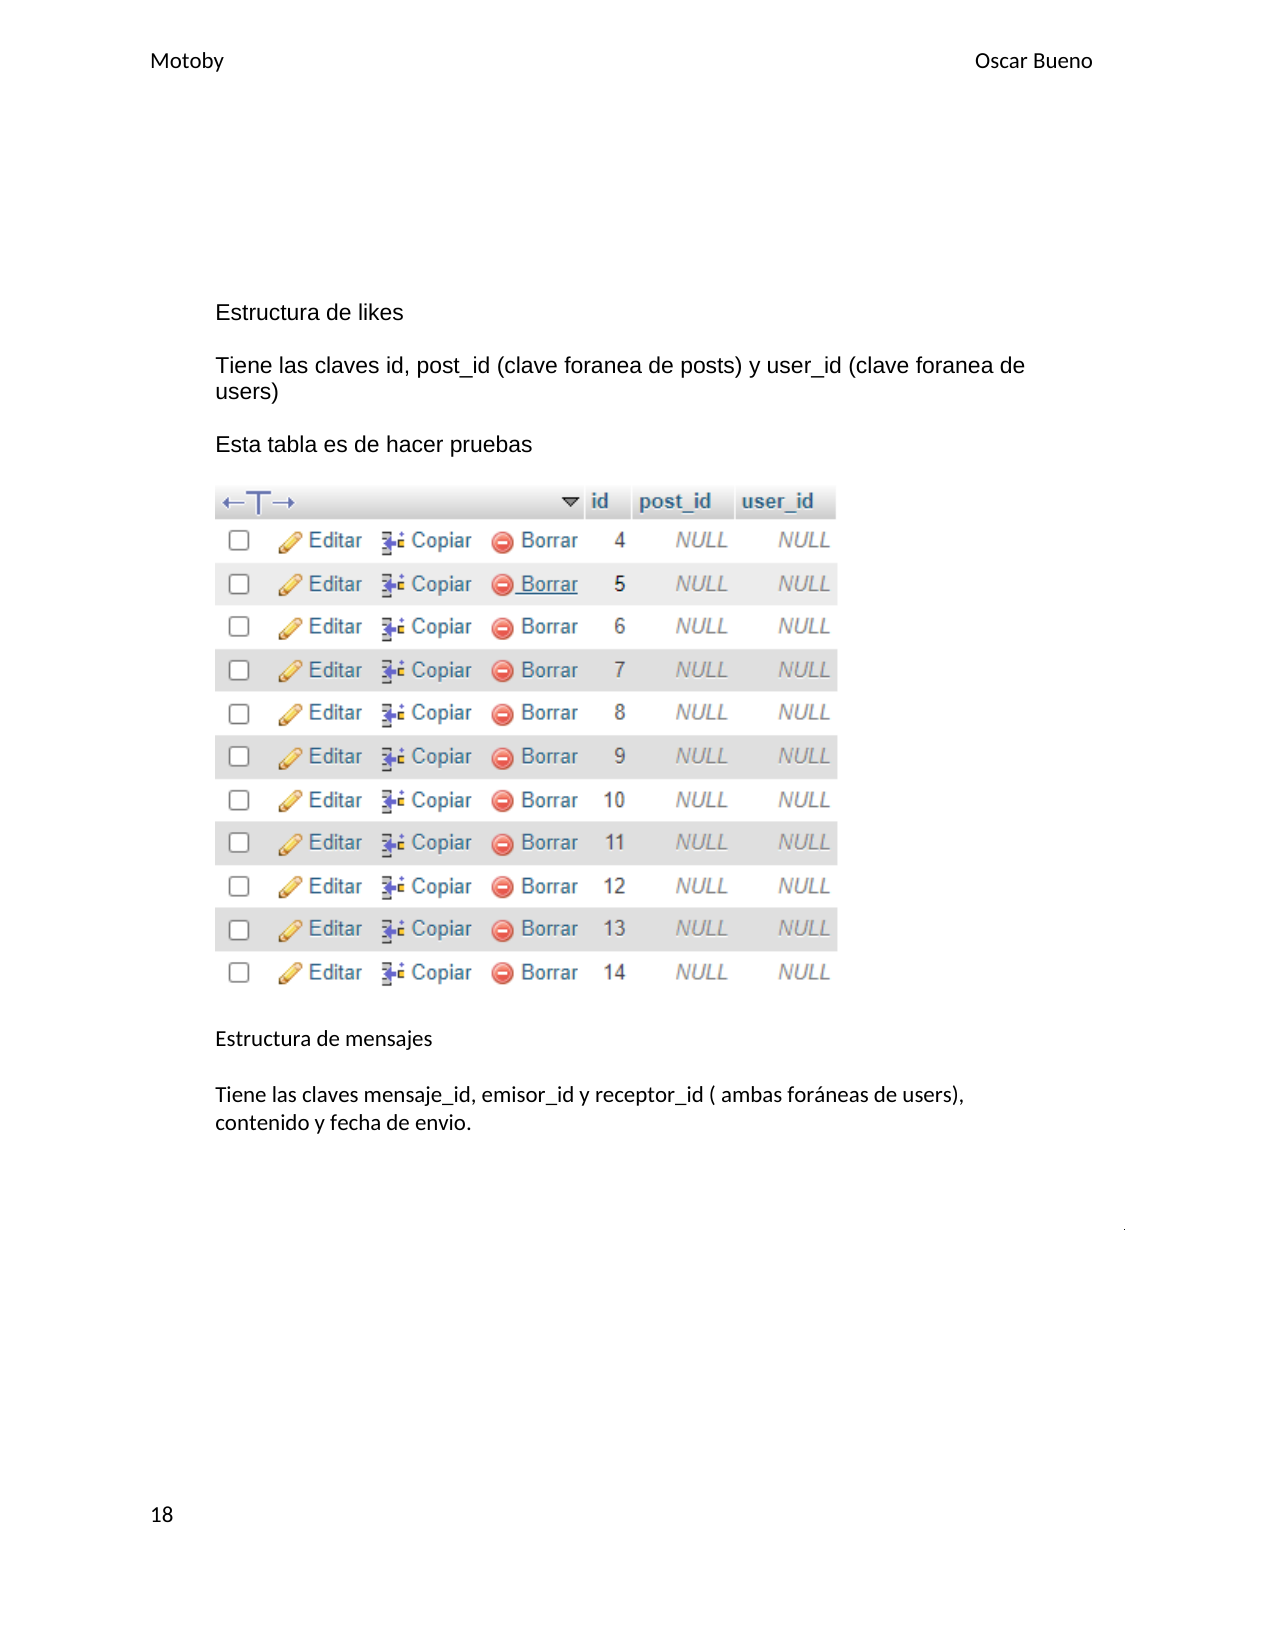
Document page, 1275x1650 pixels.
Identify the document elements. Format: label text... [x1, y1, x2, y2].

text Tiene las claves mensaje_id, emisor_id y receptor_id ( ambas foráneas de users), contenido y fecha de envio. [151, 1015, 1124, 1136]
text Esta tabla es de hacer pruebas [151, 366, 1124, 457]
text Tiene las claves id, post_id (clave foranea de posts) y user_id (clave foranea de users) [151, 287, 1124, 366]
text Estructura de likes [151, 234, 1124, 287]
text Estructura de mensajes [151, 959, 1124, 1015]
